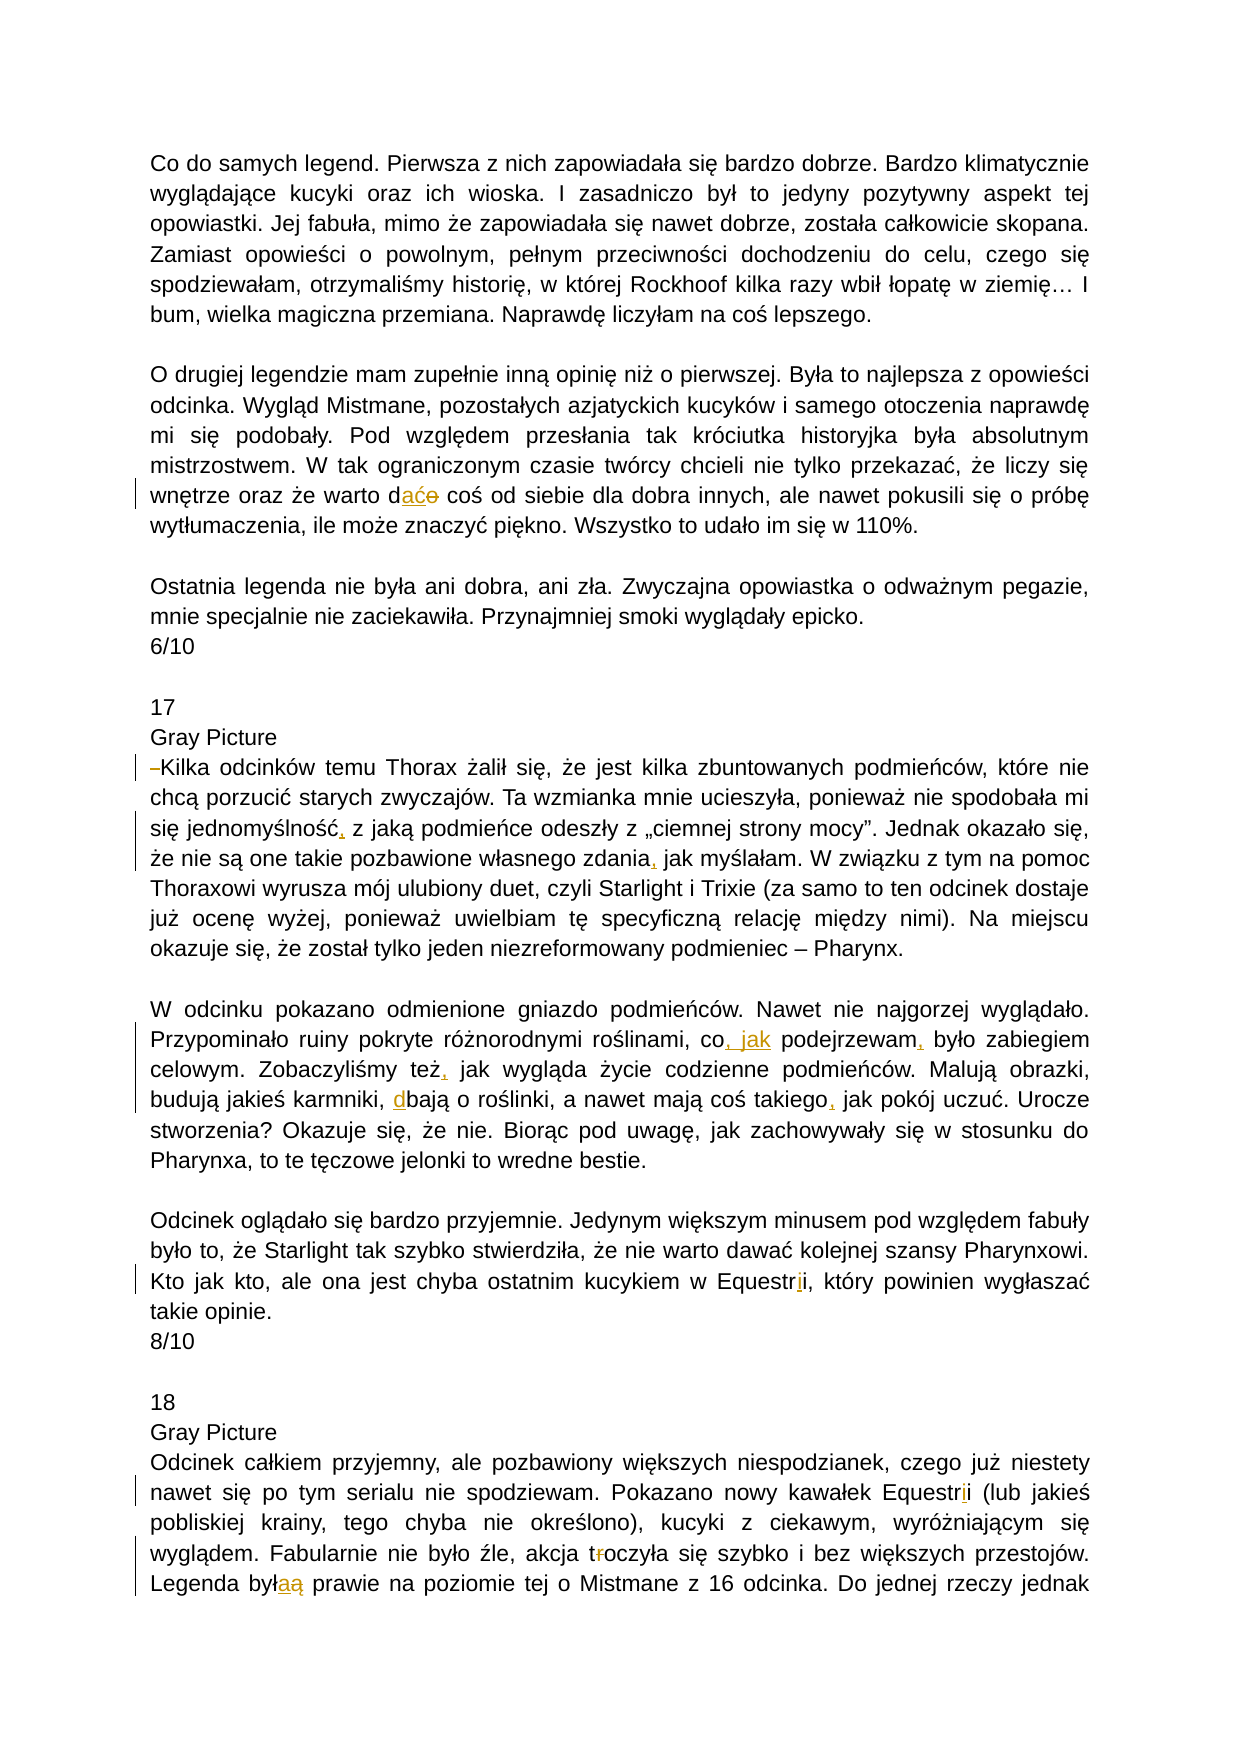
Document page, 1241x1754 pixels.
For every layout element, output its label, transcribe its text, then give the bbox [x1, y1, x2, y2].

text 8/10 [150, 1328, 1090, 1354]
text Ostatnia legenda nie była ani dobra, ani zła. Zwyczajna opowiastka o odważnym pegazie, mnie specjalnie nie zaciekawiła. Przynajmniej smoki wyglądały epicko. [150, 573, 1090, 629]
text Gray Picture [150, 724, 1090, 750]
text Co do samych legend. Pierwsza z nich zapowiadała się bardzo dobrze. Bardzo klimatycznie wyglądające kucyki oraz ich wioska. I zasadniczo był to jedyny pozytywny aspekt tej opowiastki. Jej fabuła, mimo że zapowiadała się nawet dobrze, została całkowicie skopana. Zamiast opowieści o powolnym, pełnym przeciwności dochodzeniu do celu, czego się spodziewałam, otrzymaliśmy historię, w której Rockhoof kilka razy wbił łopatę w ziemię… I bum, wielka magiczna przemiana. Naprawdę liczyłam na coś lepszego. [150, 150, 1090, 327]
text 17 [150, 694, 1090, 720]
text 18 [150, 1388, 1090, 1415]
text Odcinek oglądało się bardzo przyjemnie. Jedynym większym minusem pod względem fabuły było to, że Starlight tak szybko stwierdziła, że nie warto dawać kolejnej szansy Pharynxowi. Kto jak kto, ale ona jest chyba ostatnim kucykiem w Equestrii, który powinien wygłaszać takie opinie. [150, 1207, 1090, 1324]
text W odcinku pokazano odmienione gniazdo podmieńców. Nawet nie najgorzej wyglądało. Przypominało ruiny pokryte różnorodnymi roślinami, co, jak podejrzewam, było zabiegiem celowym. Zobaczyliśmy też, jak wygląda życie codzienne podmieńców. Malują obrazki, budują jakieś karmniki, dbają o roślinki, a nawet mają coś takiego, jak pokój uczuć. Urocze stworzenia? Okazuje się, że nie. Biorąc pod uwagę, jak zachowywały się w stosunku do Pharynxa, to te tęczowe jelonki to wredne bestie. [150, 996, 1090, 1173]
text O drugiej legendzie mam zupełnie inną opinię niż o pierwszej. Była to najlepsza z opowieści odcinka. Wygląd Mistmane, pozostałych azjatyckich kucyków i samego otoczenia naprawdę mi się podobały. Pod względem przesłania tak króciutka historyjka była absolutnym mistrzostwem. W tak ograniczonym czasie twórcy chcieli nie tylko przekazać, że liczy się wnętrze oraz że warto dać coś od siebie dla dobra innych, ale nawet pokusili się o próbę wytłumaczenia, ile może znaczyć piękno. Wszystko to udało im się w 110%. [150, 361, 1090, 539]
text Odcinek całkiem przyjemny, ale pozbawiony większych niespodzianek, czego już niestety nawet się po tym serialu nie spodziewam. Pokazano nowy kawałek Equestrii (lub jakieś pobliskiej krainy, tego chyba nie określono), kucyki z ciekawym, wyróżniającym się wyglądem. Fabularnie nie było źle, akcja toczyła się szybko i bez większych przestojów. Legenda była prawie na poziomie tej o Mistmane z 16 odcinka. Do jednej rzeczy jednak [150, 1449, 1090, 1596]
text Kilka odcinków temu Thorax żalił się, że jest kilka zbuntowanych podmieńców, które nie chcą porzucić starych zwyczajów. Ta wzmianka mnie ucieszyła, ponieważ nie spodobała mi się jednomyślność, z jaką podmieńce odeszły z „ciemnej strony mocy”. Jednak okazało się, że nie są one takie pozbawione własnego zdania, jak myślałam. W związku z tym na pomoc Thoraxowi wyrusza mój ulubiony duet, czyli Starlight i Trixie (za samo to ten odcinek dostaje już ocenę wyżej, ponieważ uwielbiam tę specyficzną relację między nimi). Na miejscu okazuje się, że został tylko jeden niezreformowany podmieniec – Pharynx. [150, 754, 1090, 962]
text 6/10 [150, 633, 1090, 660]
text Gray Picture [150, 1419, 1090, 1445]
